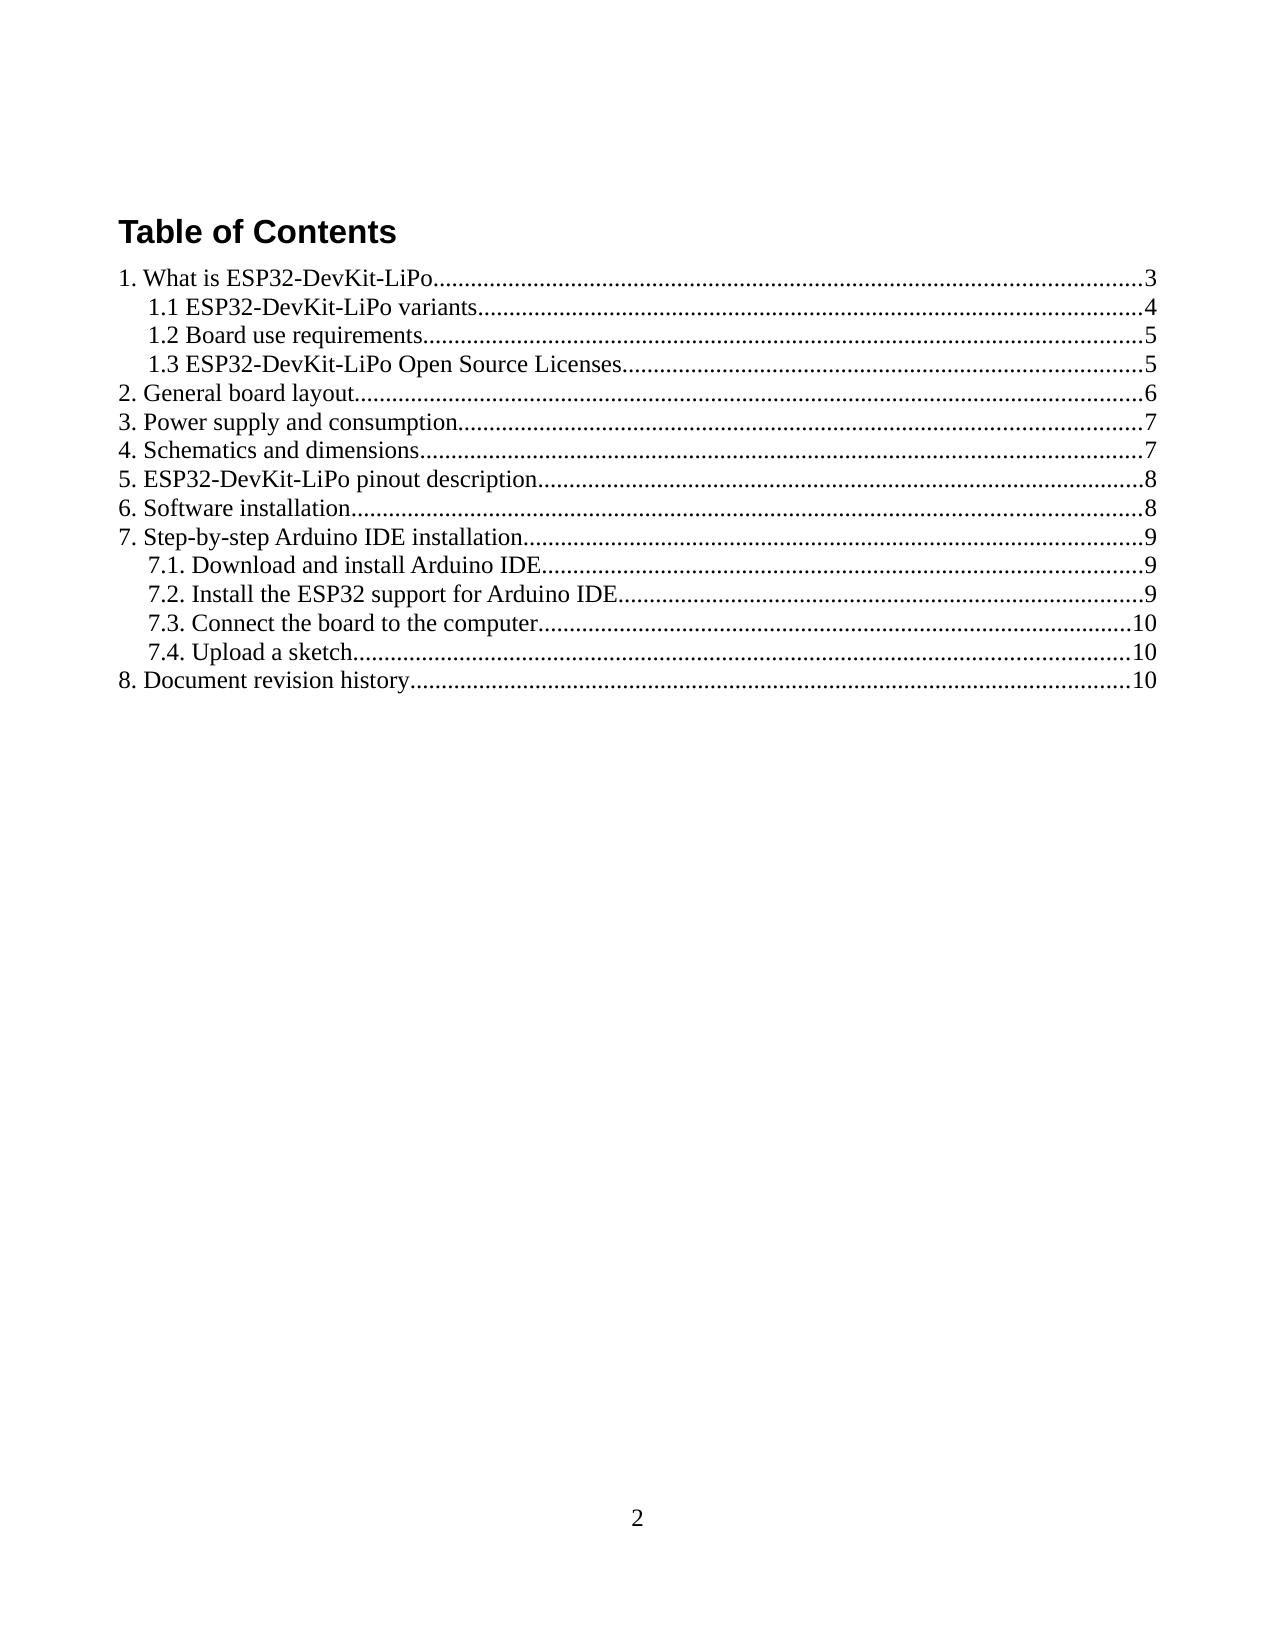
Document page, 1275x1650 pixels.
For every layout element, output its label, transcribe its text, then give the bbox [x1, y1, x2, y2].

subtitle Table of Contents [118, 212, 1157, 250]
text 2. General board layout 6 [118, 378, 1157, 407]
text 7.1. Download and install Arduino IDE 9 [148, 550, 1157, 579]
text 7. Step-by-step Arduino IDE installation 9 [118, 522, 1157, 550]
text 7.4. Upload a sketch 10 [148, 637, 1157, 665]
text 6. Software installation 8 [118, 493, 1157, 522]
text 5. ESP32-DevKit-LiPo pinout description 8 [118, 464, 1157, 493]
text 3. Power supply and consumption 7 [118, 407, 1157, 435]
text 1.3 ESP32-DevKit-LiPo Open Source Licenses 5 [148, 349, 1157, 378]
text 1. What is ESP32-DevKit-LiPo 3 [118, 263, 1157, 292]
text 4. Schematics and dimensions 7 [118, 435, 1157, 464]
text 1.2 Board use requirements 5 [148, 320, 1157, 349]
text 7.2. Install the ESP32 support for Arduino IDE 9 [148, 579, 1157, 608]
text 8. Document revision history 10 [118, 665, 1157, 694]
text 7.3. Connect the board to the computer 10 [148, 608, 1157, 637]
text 1.1 ESP32-DevKit-LiPo variants 4 [148, 292, 1157, 320]
